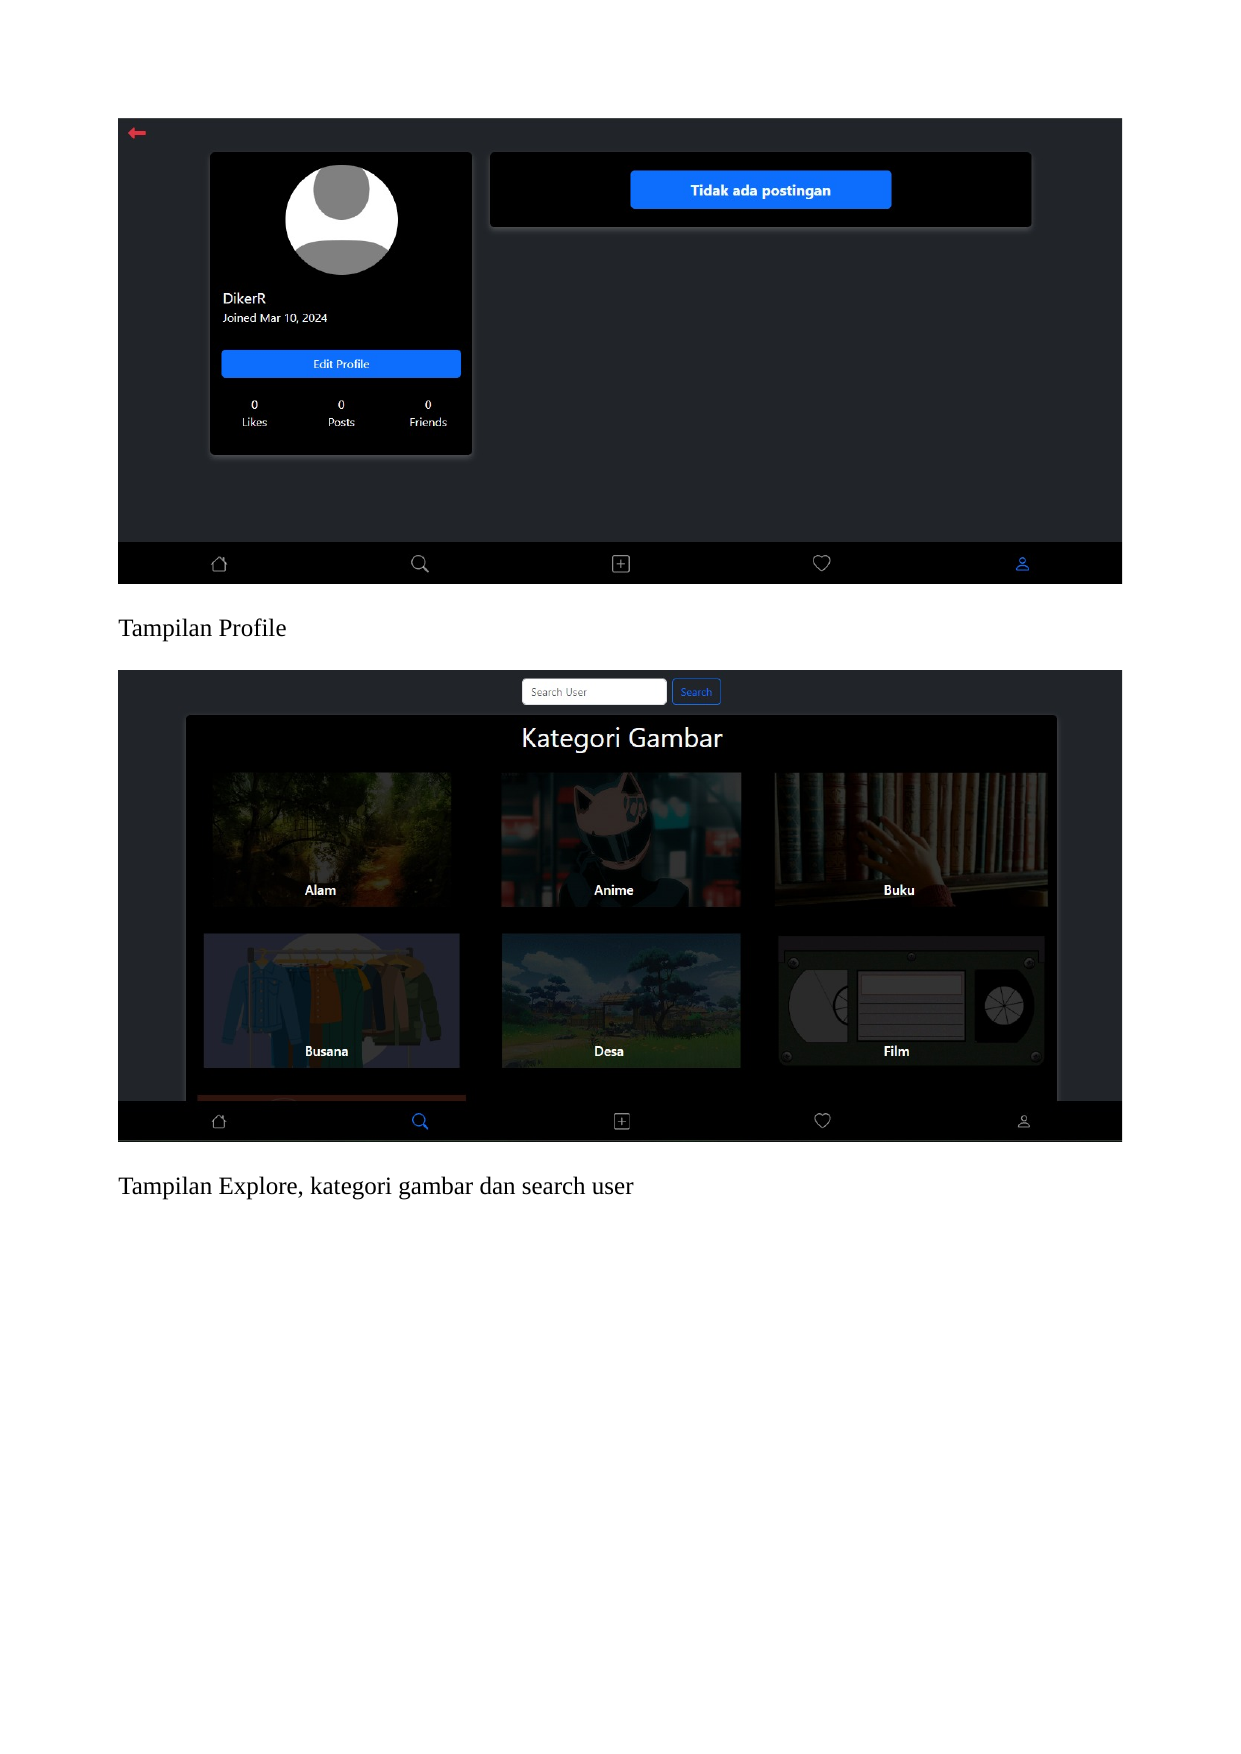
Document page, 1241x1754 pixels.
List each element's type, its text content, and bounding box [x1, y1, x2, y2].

picture [118, 118, 1123, 584]
picture [118, 670, 1123, 1142]
text Tampilan Explore, kategori gambar dan search user [118, 1171, 1122, 1199]
text Tampilan Profile [118, 613, 1122, 642]
